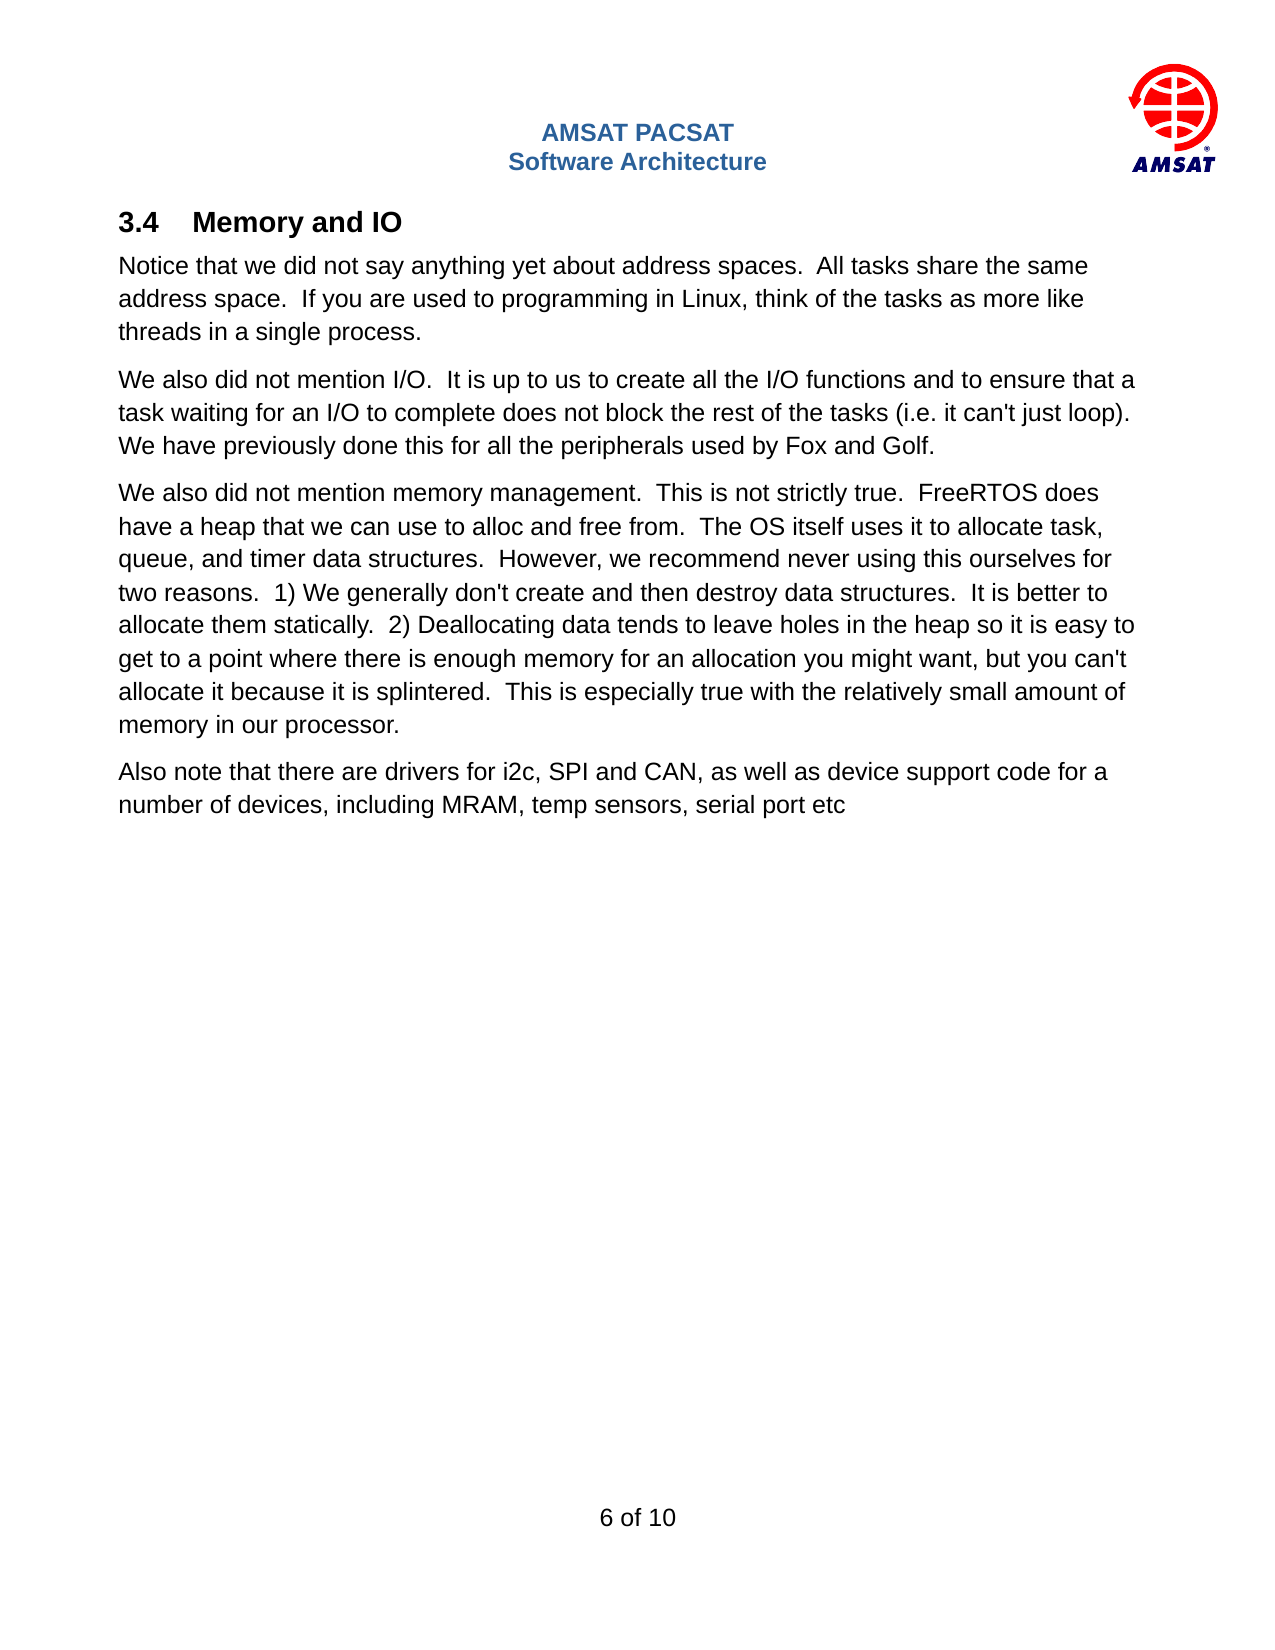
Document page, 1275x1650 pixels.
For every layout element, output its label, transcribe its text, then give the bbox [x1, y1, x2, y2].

picture [1126, 61, 1220, 174]
subtitle Memory and IO [118, 205, 1157, 239]
text Also note that there are drivers for i2c, SPI and CAN, as well as device support code for a number of devices, including MRAM, temp sensors, serial port etc [118, 757, 1157, 819]
text Notice that we did not say anything yet about address spaces. All tasks share the same address space. If you are used to programming in Linux, think of the tasks as more like threads in a single process. [118, 251, 1157, 346]
text We also did not mention I/O. It is up to us to create all the I/O functions and to ensure that a task waiting for an I/O to complete does not block the rest of the tasks (i.e. it can't just loop). We have previously done this for all the peripherals used by Fox and Golf. [118, 365, 1157, 459]
text We also did not mention memory management. This is not strictly true. FreeRTOS does have a heap that we can use to alloc and free from. The OS itself uses it to allocate task, queue, and timer data structures. However, we recommend never using this ourselves for two reasons. 1) We generally don't create and then destroy data structures. It is better to allocate them statically. 2) Deallocating data tends to leave holes in the heap so it is easy to get to a point where there is enough memory for an allocation you might want, but you can't allocate it because it is splintered. This is especially true with the relatively small amount of memory in our processor. [118, 478, 1157, 738]
